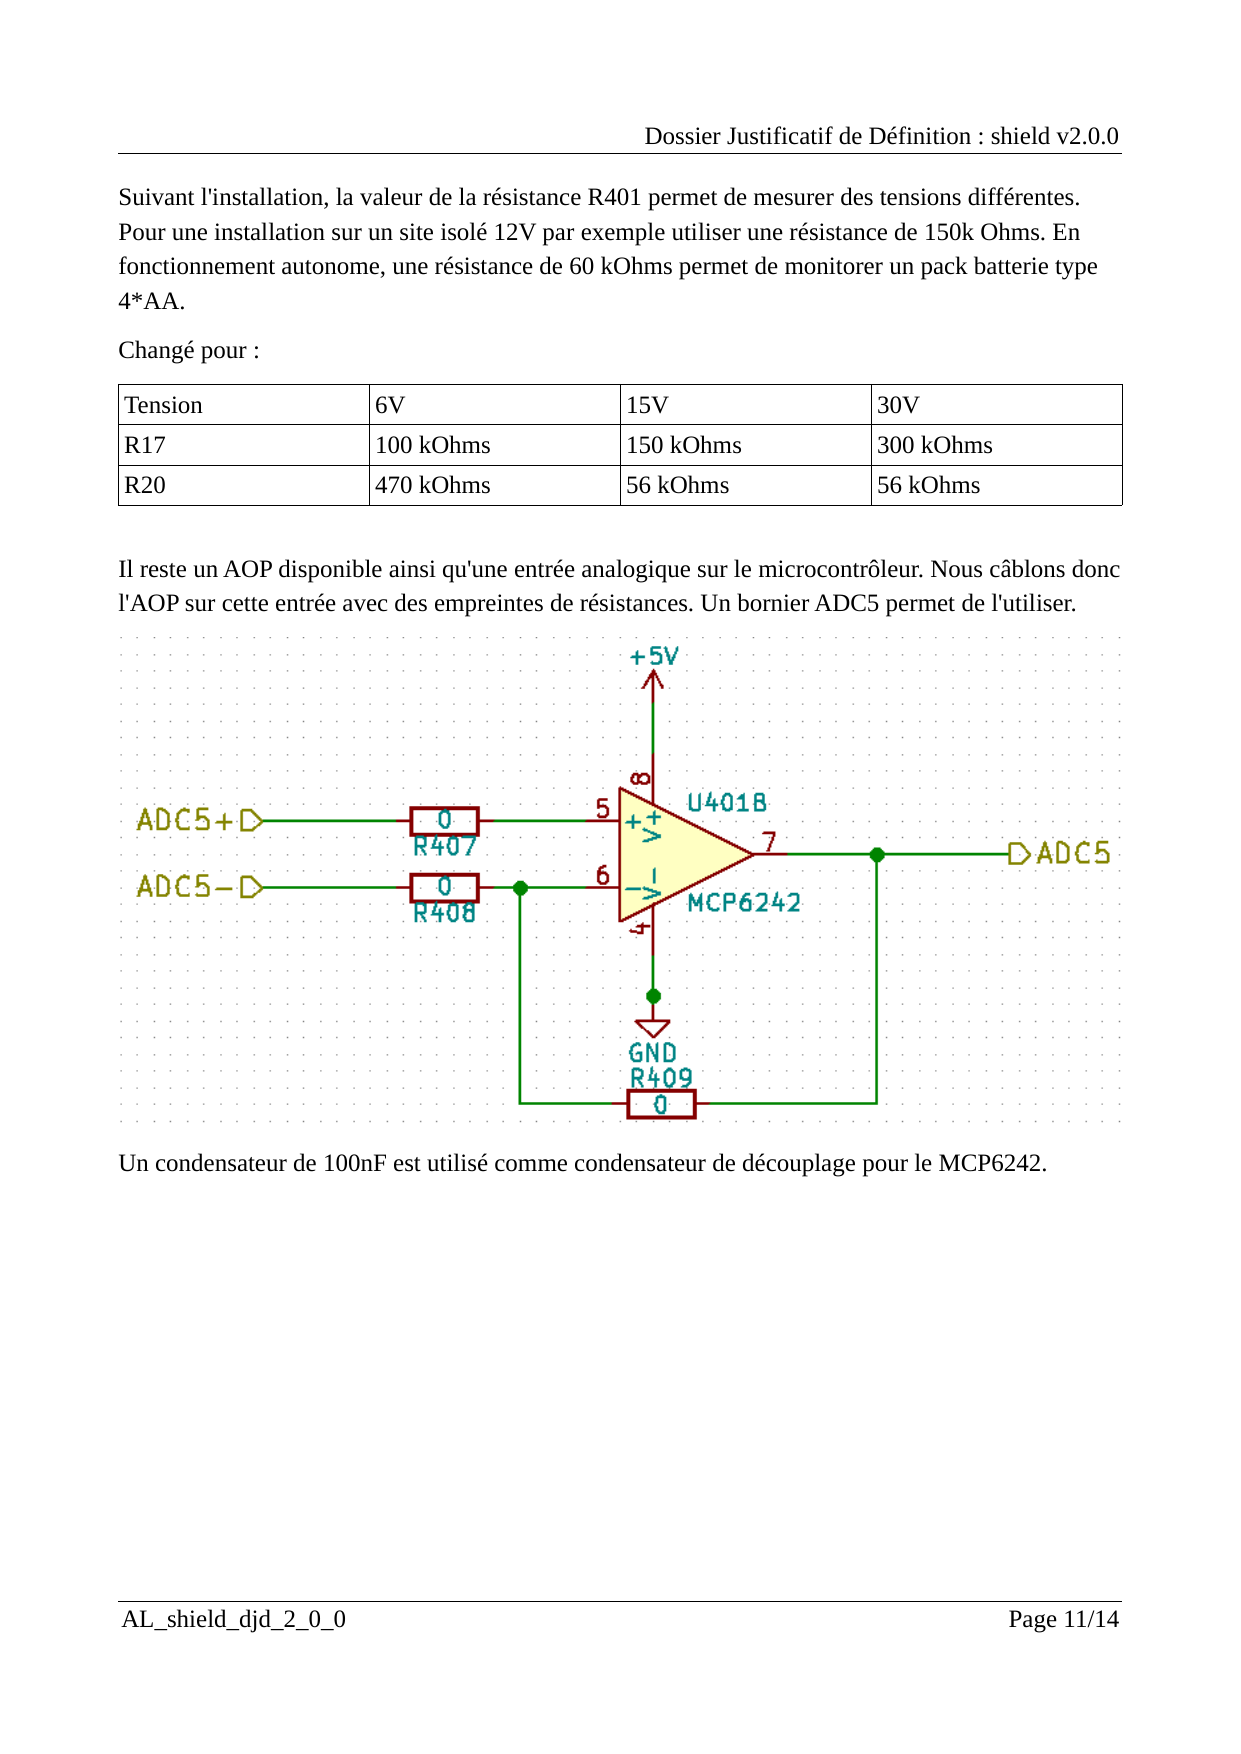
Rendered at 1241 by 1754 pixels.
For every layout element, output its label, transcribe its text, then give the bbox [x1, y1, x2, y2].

table_cell R17 [119, 425, 369, 464]
text Changé pour : [118, 335, 1122, 363]
table_cell 470 kOhms [370, 466, 620, 505]
table_cell 300 kOhms [872, 425, 1122, 464]
table_header 15V [621, 385, 871, 424]
table_cell 56 kOhms [872, 466, 1122, 505]
table_header Tension [119, 385, 369, 424]
table_cell 100 kOhms [370, 425, 620, 464]
table_cell 56 kOhms [621, 466, 871, 505]
table_header 6V [370, 385, 620, 424]
picture [118, 637, 1123, 1129]
table_cell 150 kOhms [621, 425, 871, 464]
text Un condensateur de 100nF est utilisé comme condensateur de découplage pour le MCP6242. [118, 1148, 1122, 1177]
text Suivant l'installation, la valeur de la résistance R401 permet de mesurer des tensions différentes. Pour une installation sur un site isolé 12V par exemple utiliser une résistance de 150k Ohms. En fonctionnement autonome, une résistance de 60 kOhms permet de monitorer un pack batterie type 4*AA. [118, 182, 1122, 314]
table_cell R20 [119, 466, 369, 505]
table_header 30V [872, 385, 1122, 424]
text Il reste un AOP disponible ainsi qu'une entrée analogique sur le microcontrôleur. Nous câblons donc l'AOP sur cette entrée avec des empreintes de résistances. Un bornier ADC5 permet de l'utiliser. [118, 554, 1122, 617]
